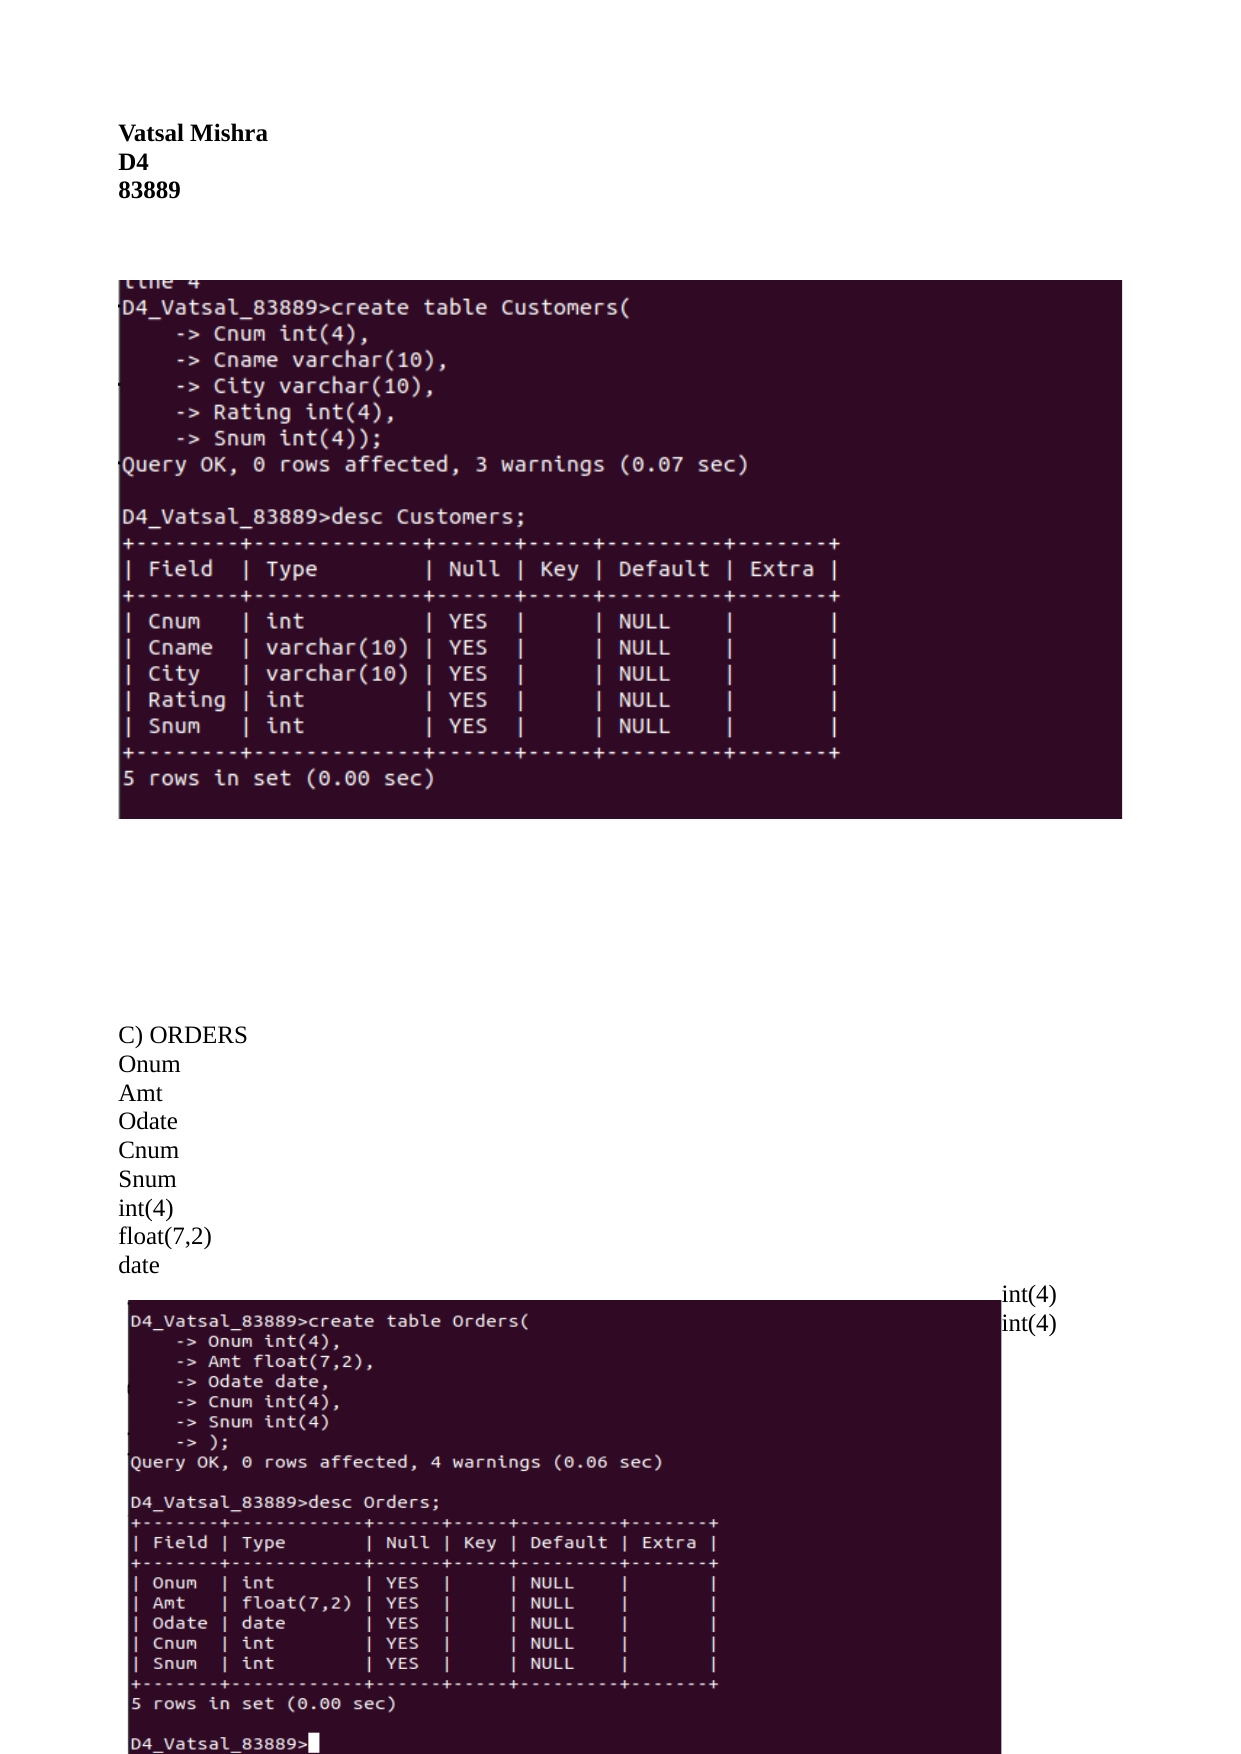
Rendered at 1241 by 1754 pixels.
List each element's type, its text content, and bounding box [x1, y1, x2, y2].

text date [118, 1250, 1122, 1279]
picture [127, 1300, 1002, 1754]
text Onum [118, 1049, 1122, 1078]
text Amt [118, 1078, 1122, 1106]
text int(4) [118, 1279, 1122, 1308]
picture [118, 280, 1123, 819]
text int(4) [118, 1193, 1122, 1221]
text Odate [118, 1106, 1122, 1135]
text Cnum [118, 1135, 1122, 1164]
text [118, 1308, 127, 1336]
text float(7,2) [118, 1221, 1122, 1250]
text Snum [118, 1164, 1122, 1193]
text C) ORDERS [118, 1020, 1122, 1049]
text int(4) [1002, 1308, 1122, 1336]
